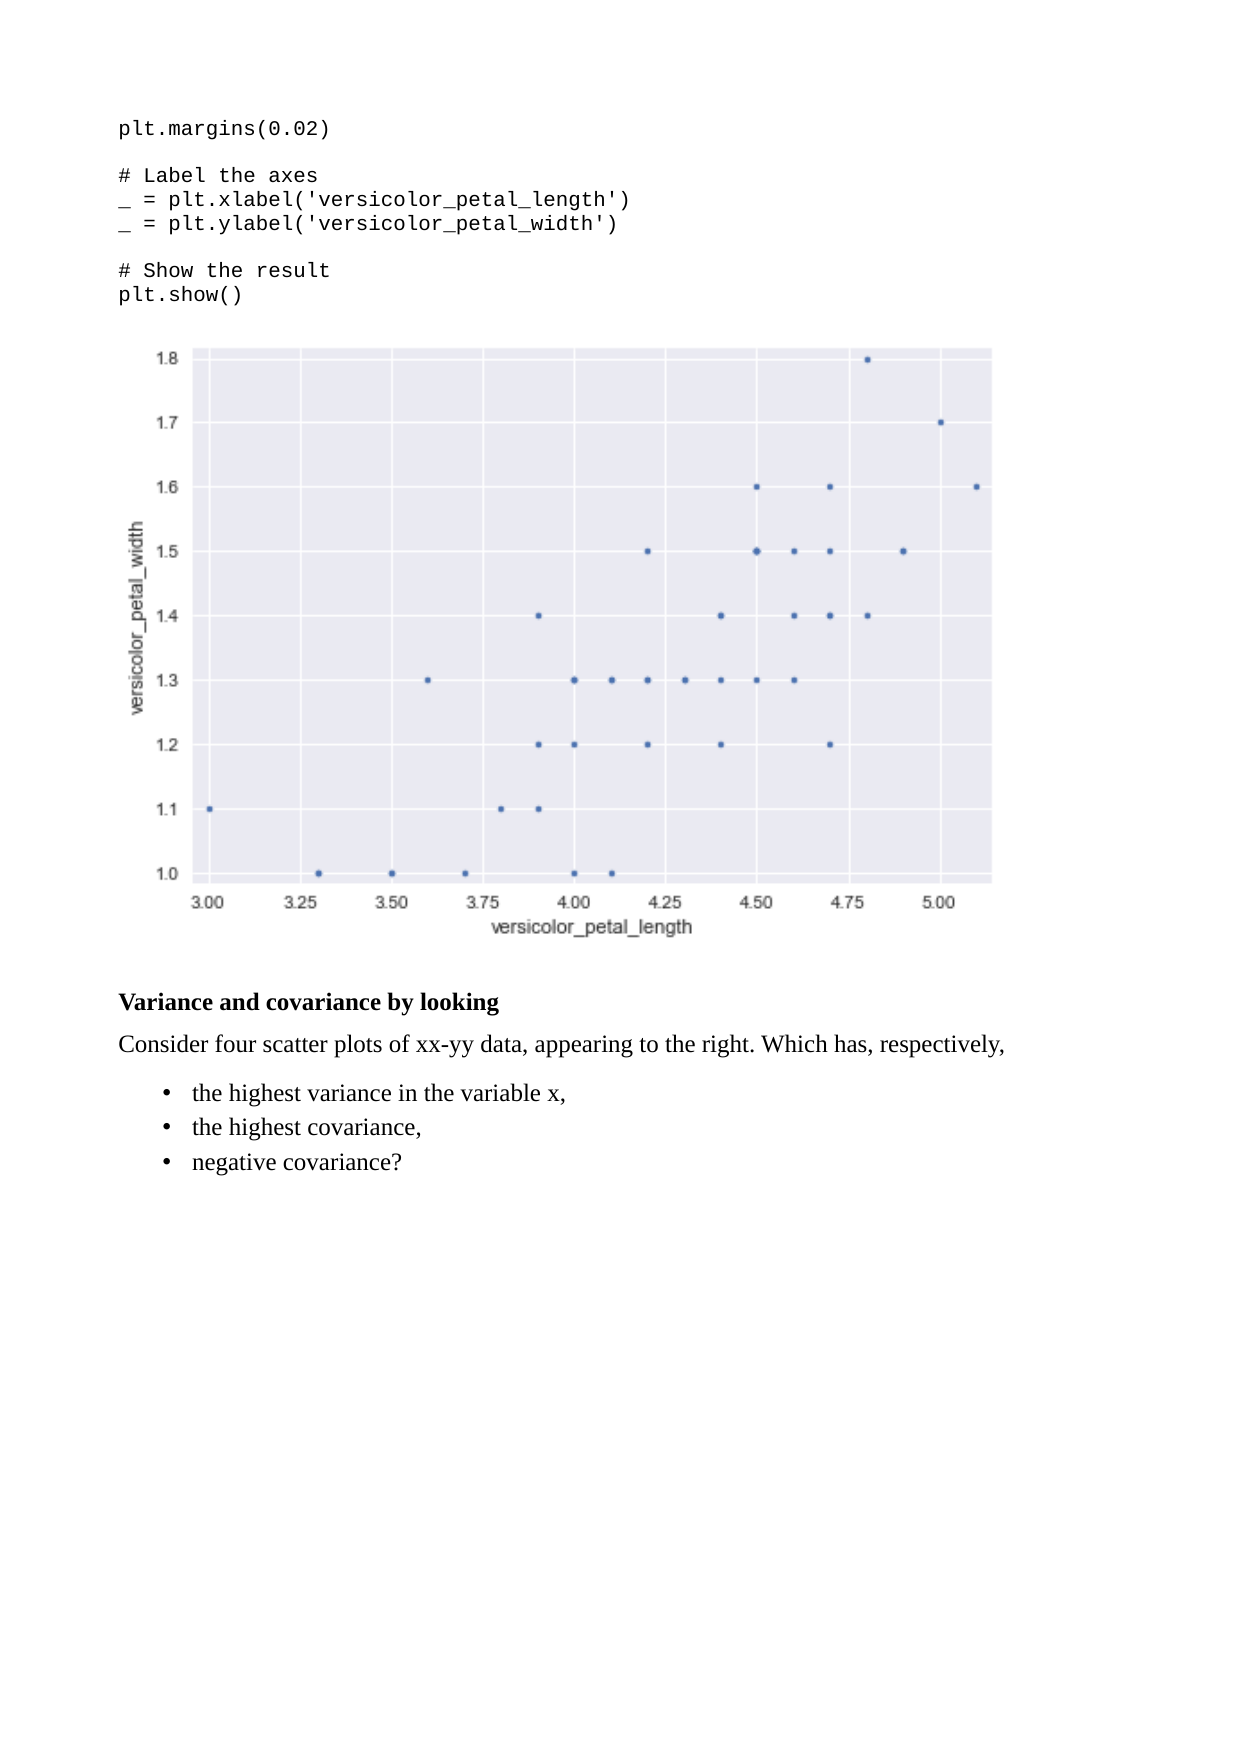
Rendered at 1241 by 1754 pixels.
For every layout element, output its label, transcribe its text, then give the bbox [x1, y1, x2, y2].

list the highest variance in the variable x, [162, 1078, 1122, 1107]
picture [118, 336, 1003, 950]
text plt.margins(0.02) [118, 118, 1122, 142]
text _ = plt.ylabel('versicolor_petal_width') [118, 213, 1122, 236]
text # Show the result [118, 260, 1122, 284]
text _ = plt.xlabel('versicolor_petal_length') [118, 189, 1122, 213]
text plt.show() [118, 284, 1122, 307]
text # Label the axes [118, 165, 1122, 189]
list negative covariance? [162, 1147, 1122, 1176]
text Consider four scatter plots of xx-yy data, appearing to the right. Which has, respectively, [118, 1029, 1122, 1057]
subtitle Variance and covariance by looking [118, 987, 1122, 1016]
list the highest covariance, [162, 1112, 1122, 1141]
